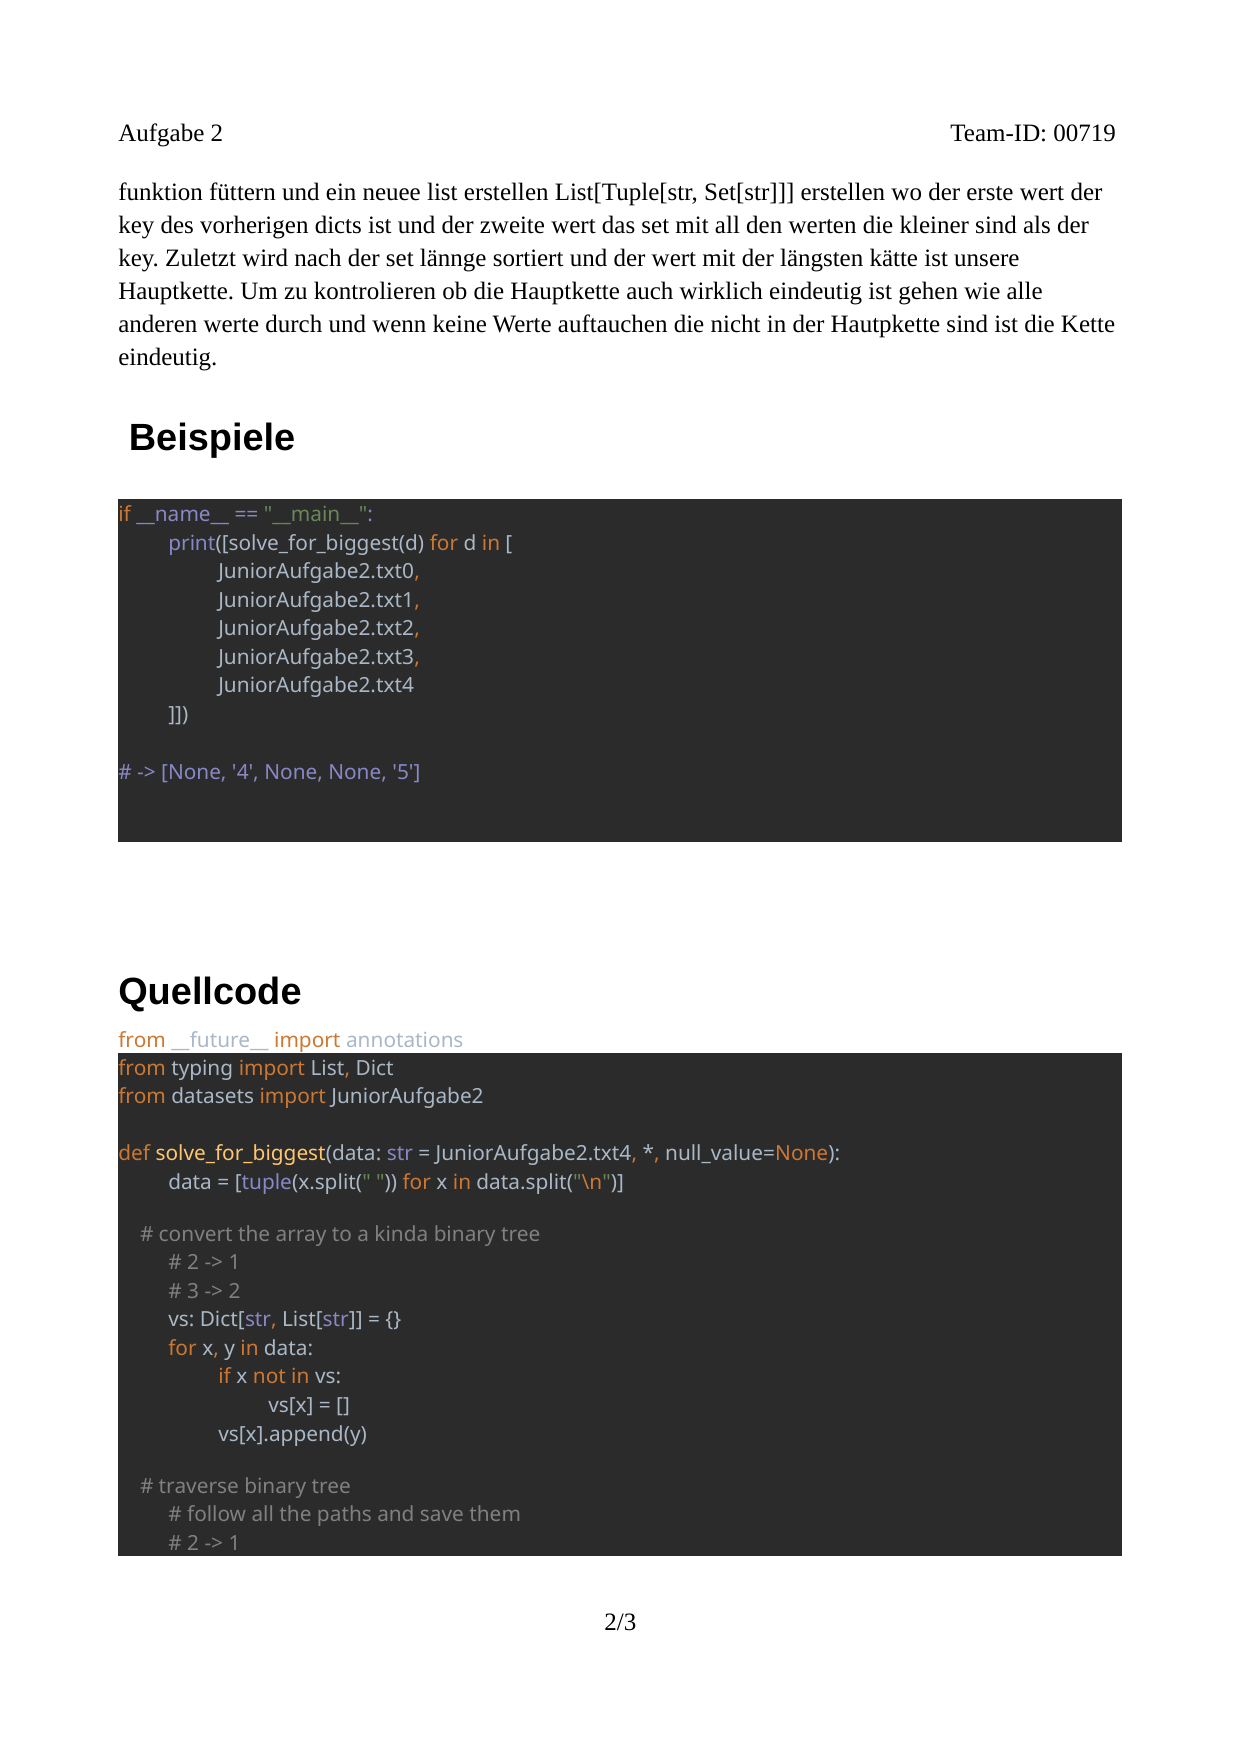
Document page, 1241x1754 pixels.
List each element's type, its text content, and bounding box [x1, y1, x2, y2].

text # 3 -> 2 [118, 1276, 1122, 1304]
text ]]) [118, 699, 1122, 727]
text from typing import List, Dict [118, 1053, 1122, 1082]
text vs[x].append(y) [118, 1419, 1122, 1447]
text JuniorAufgabe2.txt2, [118, 613, 1122, 642]
text from __future__ import annotations [118, 1025, 1122, 1053]
text funktion füttern und ein neuee list erstellen List[Tuple[str, Set[str]]] erstellen wo der erste wert der key des vorherigen dicts ist und der zweite wert das set mit all den werten die kleiner sind als der key. Zuletzt wird nach der set lännge sortiert und der wert mit der längsten kätte ist unsere Hauptkette. Um zu kontrolieren ob die Hauptkette auch wirklich eindeutig ist gehen wie alle anderen werte durch und wenn keine Werte auftauchen die nicht in der Hautpkette sind ist die Kette eindeutig. [118, 177, 1122, 371]
text JuniorAufgabe2.txt0, [118, 556, 1122, 585]
text print([solve_for_biggest(d) for d in [ [118, 528, 1122, 556]
text from datasets import JuniorAufgabe2 [118, 1082, 1122, 1110]
text # 2 -> 1 [118, 1247, 1122, 1276]
subtitle Beispiele [118, 414, 1122, 458]
text # traverse binary tree [118, 1471, 1122, 1499]
text vs: Dict[str, List[str]] = {} [118, 1304, 1122, 1333]
subtitle Quellcode [118, 968, 1122, 1012]
text vs[x] = [] [118, 1390, 1122, 1419]
text # 2 -> 1 [118, 1528, 1122, 1556]
text if __name__ == "__main__": [118, 499, 1122, 528]
text def solve_for_biggest(data: str = JuniorAufgabe2.txt4, *, null_value=None): [118, 1138, 1122, 1167]
text for x, y in data: [118, 1333, 1122, 1362]
text JuniorAufgabe2.txt4 [118, 670, 1122, 699]
text JuniorAufgabe2.txt3, [118, 642, 1122, 670]
text data = [tuple(x.split(" ")) for x in data.split("\n")] [118, 1167, 1122, 1195]
text if x not in vs: [118, 1362, 1122, 1390]
text # -> [None, '4', None, None, '5'] [118, 757, 1122, 785]
text # convert the array to a kinda binary tree [118, 1219, 1122, 1247]
text # follow all the paths and save them [118, 1499, 1122, 1528]
text JuniorAufgabe2.txt1, [118, 585, 1122, 613]
